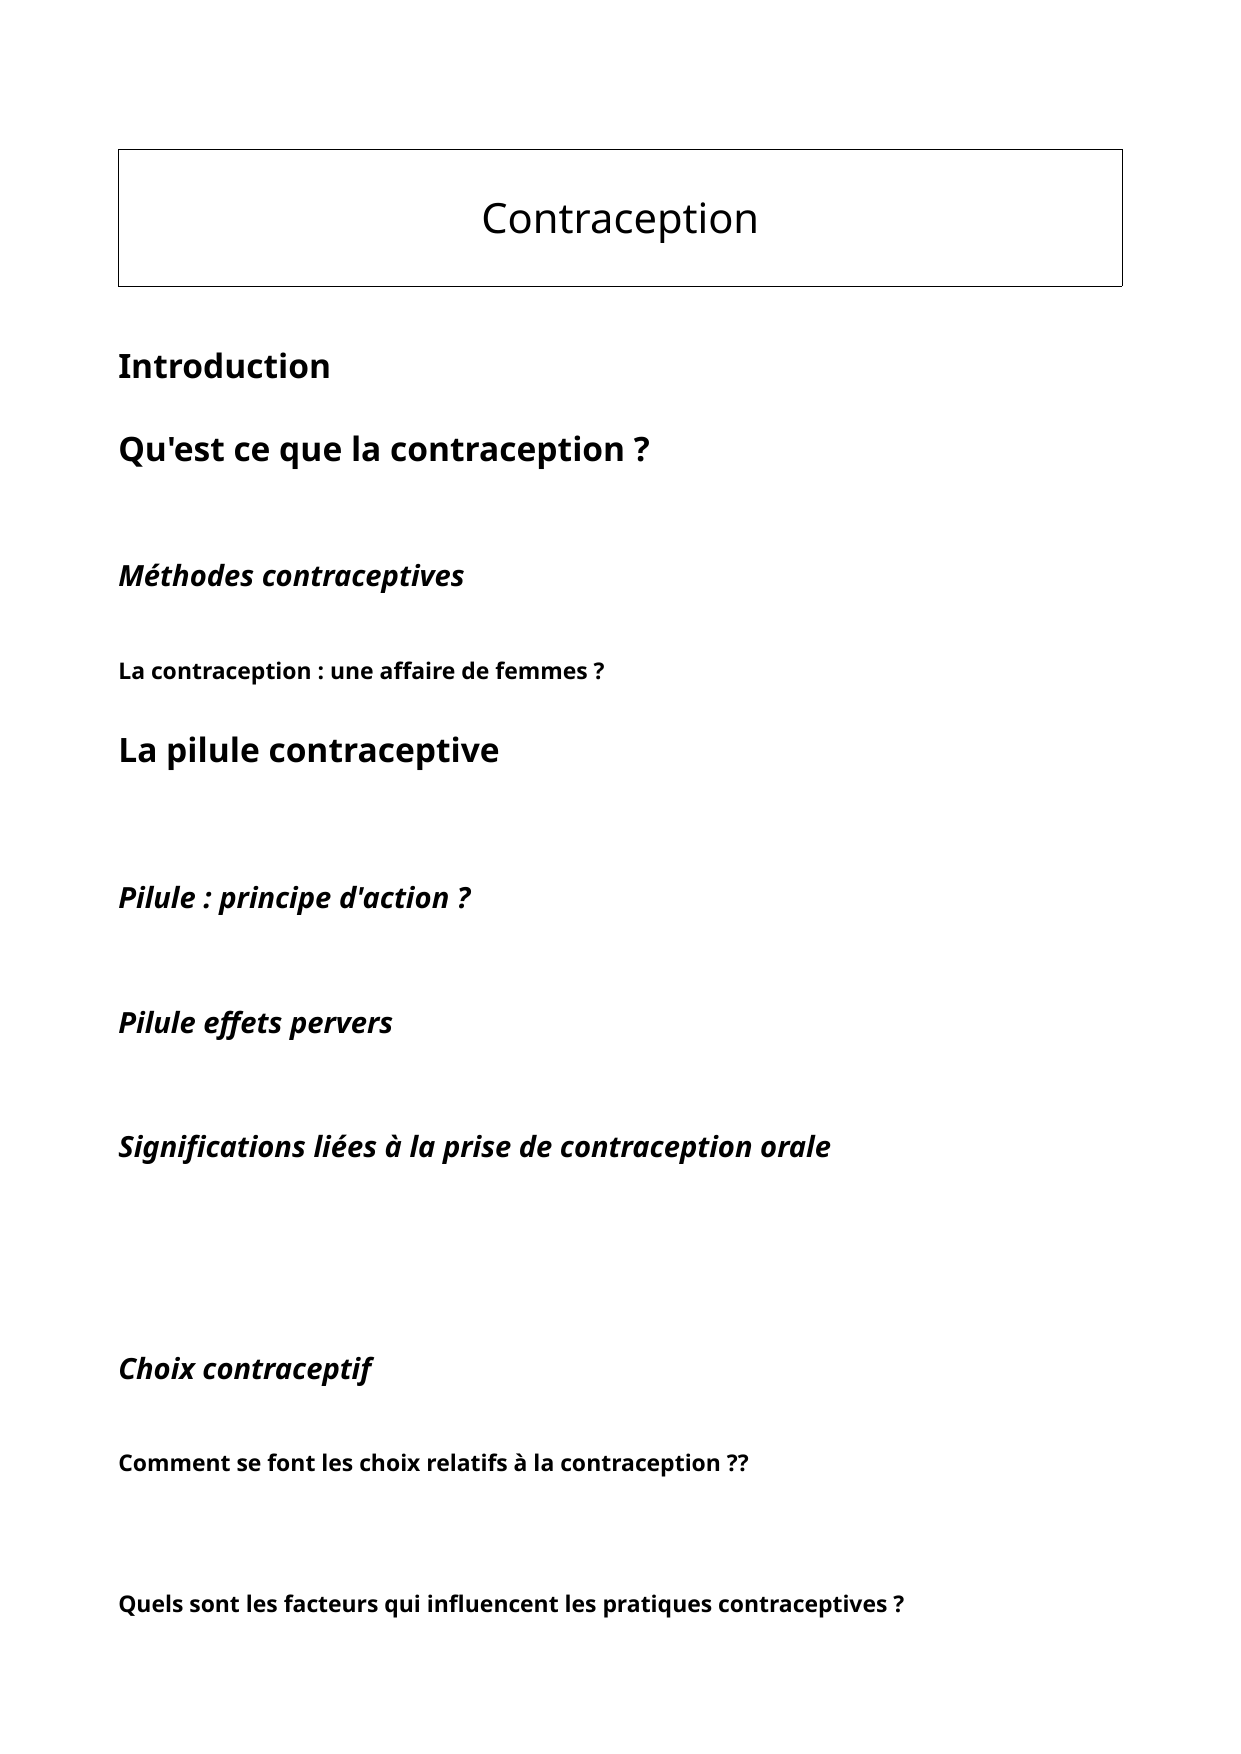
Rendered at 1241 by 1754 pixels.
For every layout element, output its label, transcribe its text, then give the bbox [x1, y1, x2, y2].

text Comment se font les choix relatifs à la contraception ?? [118, 1447, 1122, 1478]
subtitle Significations liées à la prise de contraception orale [118, 1126, 1122, 1166]
table_header Contraception [119, 150, 1122, 286]
text Quels sont les facteurs qui influencent les pratiques contraceptives ? [118, 1588, 1122, 1619]
subtitle Introduction [118, 342, 1122, 388]
subtitle Pilule effets pervers [118, 1002, 1122, 1042]
subtitle Choix contraceptif [118, 1348, 1122, 1388]
subtitle La pilule contraceptive [118, 726, 1122, 772]
subtitle Qu'est ce que la contraception ? [118, 425, 1122, 471]
subtitle Pilule : principe d'action ? [118, 878, 1122, 917]
text La contraception : une affaire de femmes ? [118, 654, 1122, 686]
subtitle Méthodes contraceptives [118, 556, 1122, 595]
